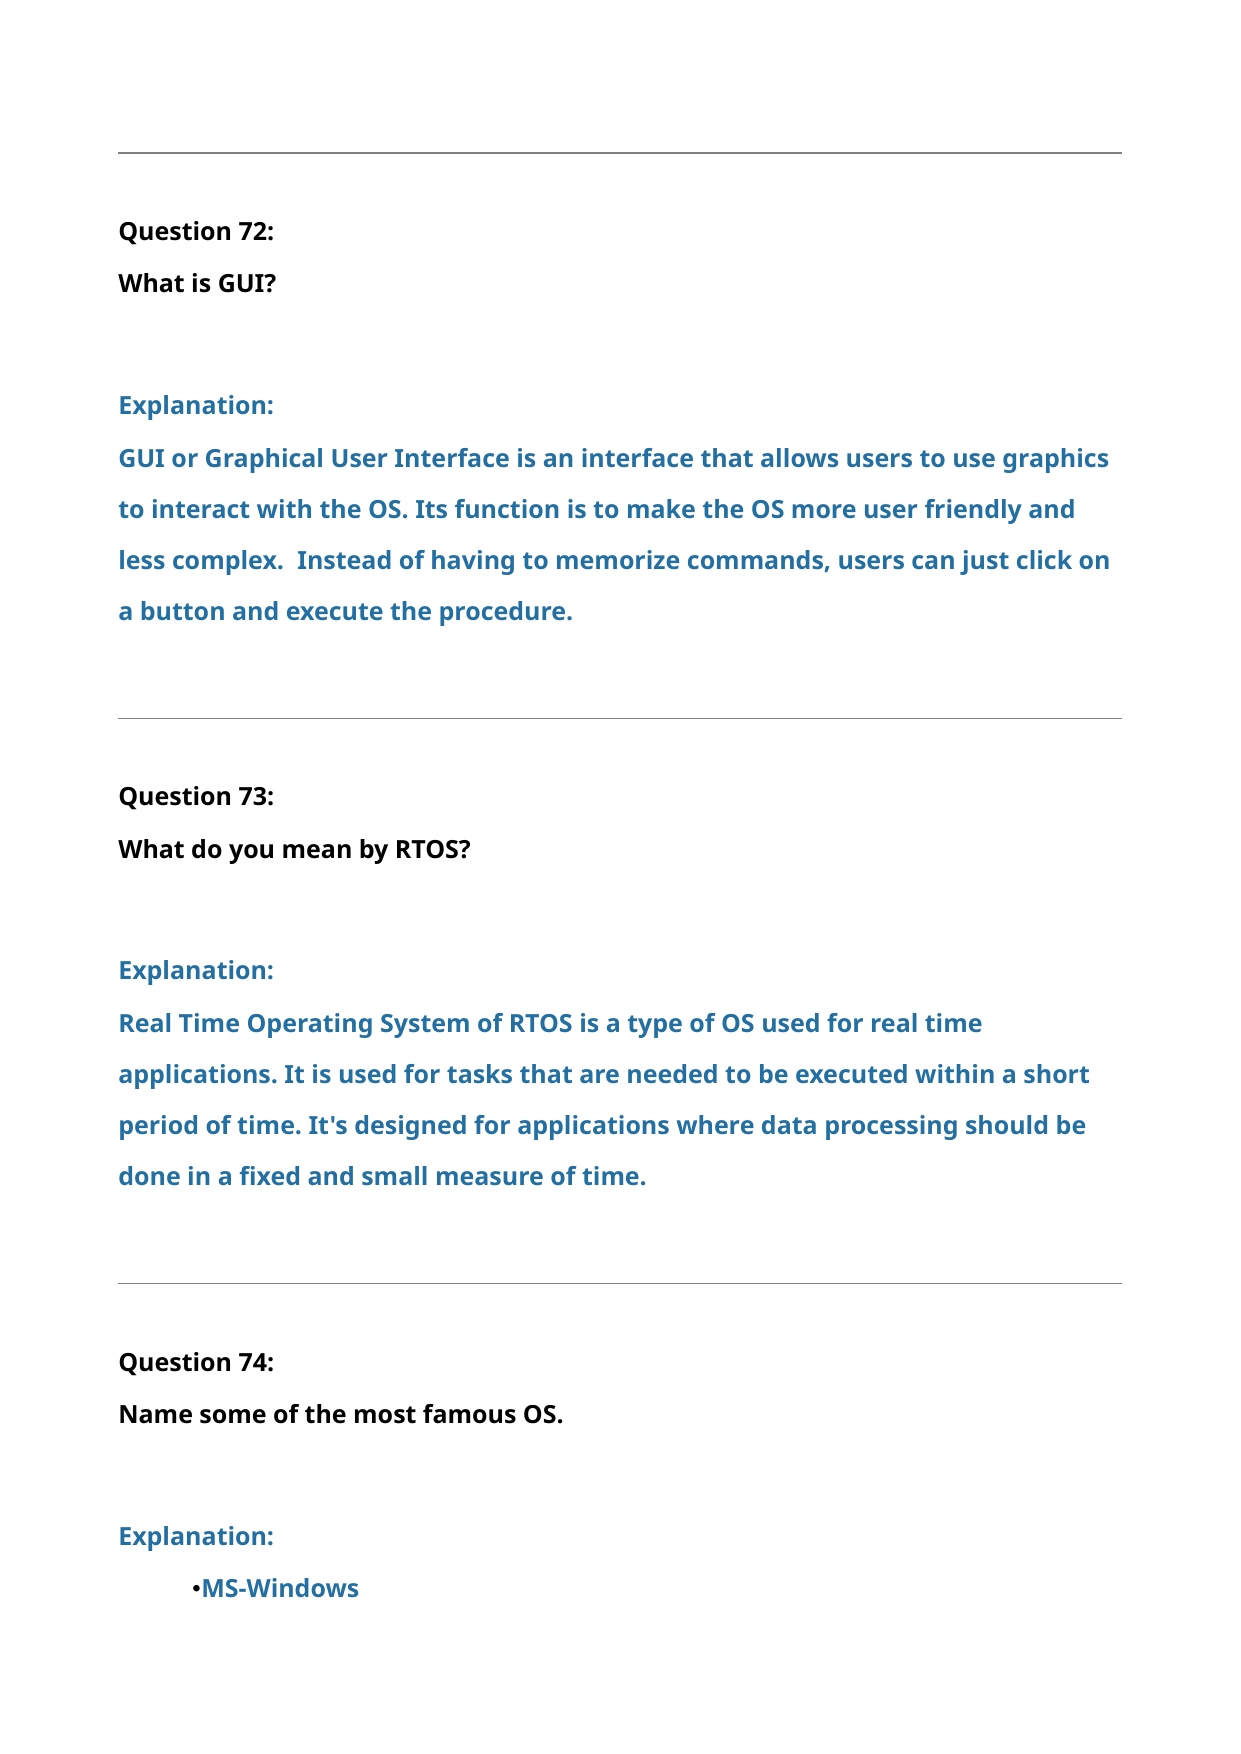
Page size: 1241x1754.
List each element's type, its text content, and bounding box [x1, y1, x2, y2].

subtitle Explanation: [118, 953, 1122, 987]
text Real Time Operating System of RTOS is a type of OS used for real time applications. It is used for tasks that are needed to be executed within a short period of time. It's designed for applications where data processing should be done in a fixed and small measure of time. [118, 1006, 1122, 1193]
subtitle Question 74: [118, 1344, 1122, 1378]
text GUI or Graphical User Interface is an interface that allows users to use graphics to interact with the OS. Its function is to make the OS more user friendly and less complex. Instead of having to memorize commands, users can just click on a button and execute the procedure. [118, 440, 1122, 627]
subtitle Explanation: [118, 1518, 1122, 1552]
subtitle Question 73: [118, 779, 1122, 813]
text What do you mean by RTOS? [118, 832, 1122, 866]
subtitle Explanation: [118, 387, 1122, 422]
subtitle Question 72: [118, 213, 1122, 247]
text What is GUI? [118, 266, 1122, 300]
list MS-Windows [118, 1571, 1122, 1605]
text Name some of the most famous OS. [118, 1397, 1122, 1431]
